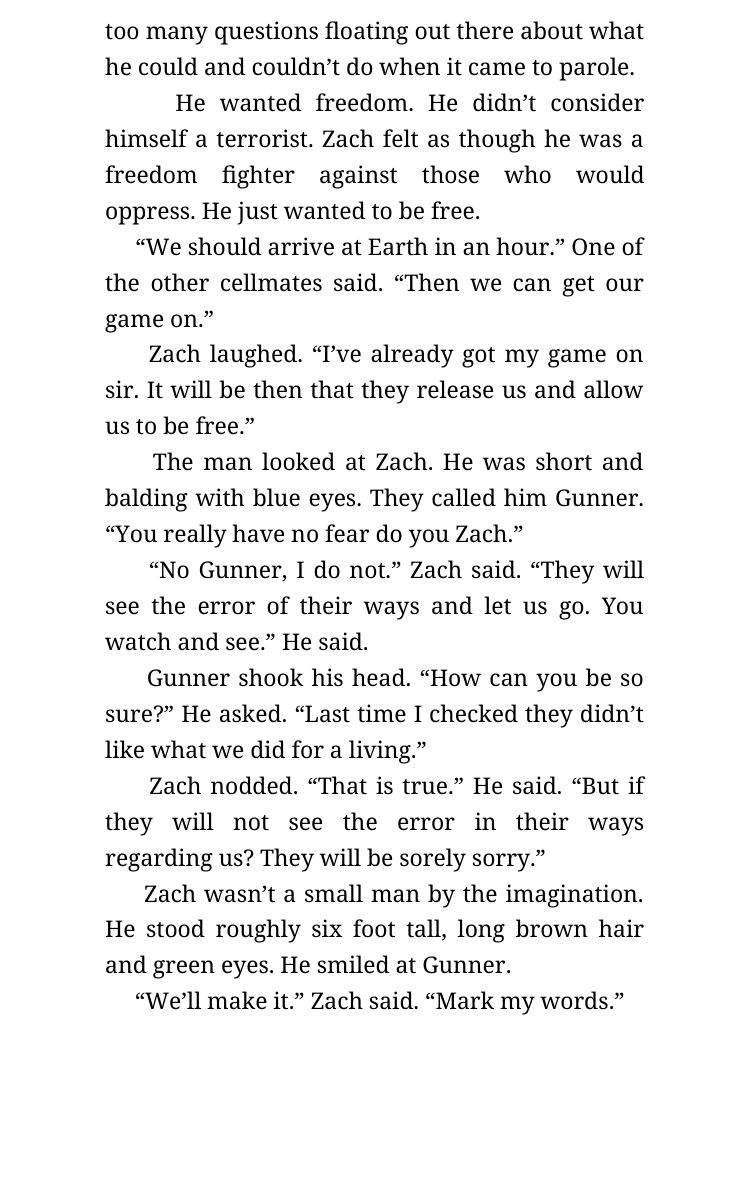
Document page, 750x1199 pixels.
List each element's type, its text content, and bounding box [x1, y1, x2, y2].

text Zach nodded. “That is true.” He said. “But if they will not see the error in their ways regarding us? They will be sorely sorry.” [105, 770, 645, 873]
text Zach laughed. “I’ve already got my game on sir. It will be then that they release us and allow us to be free.” [105, 338, 645, 442]
text “No Gunner, I do not.” Zach said. “They will see the error of their ways and let us go. You watch and see.” He said. [105, 554, 645, 657]
text Zach wasn’t a small man by the imagination. He stood roughly six foot tall, long brown hair and green eyes. He smiled at Gunner. [105, 877, 645, 981]
text Gunner shook his head. “How can you be so sure?” He asked. “Last time I checked they didn’t like what we did for a living.” [105, 662, 645, 765]
text too many questions floating out there about what he could and couldn’t do when it came to parole. [105, 15, 645, 82]
text “We’ll make it.” Zach said. “Mark my words.” [105, 985, 645, 1017]
text He wanted freedom. He didn’t consider himself a terrorist. Zach felt as though he was a freedom fighter against those who would oppress. He just wanted to be free. [105, 87, 645, 226]
text The man looked at Zach. He was short and balding with blue eyes. They called him Gunner. “You really have no fear do you Zach.” [105, 446, 645, 549]
text “We should arrive at Earth in an hour.” One of the other cellmates said. “Then we can get our game on.” [105, 231, 645, 334]
